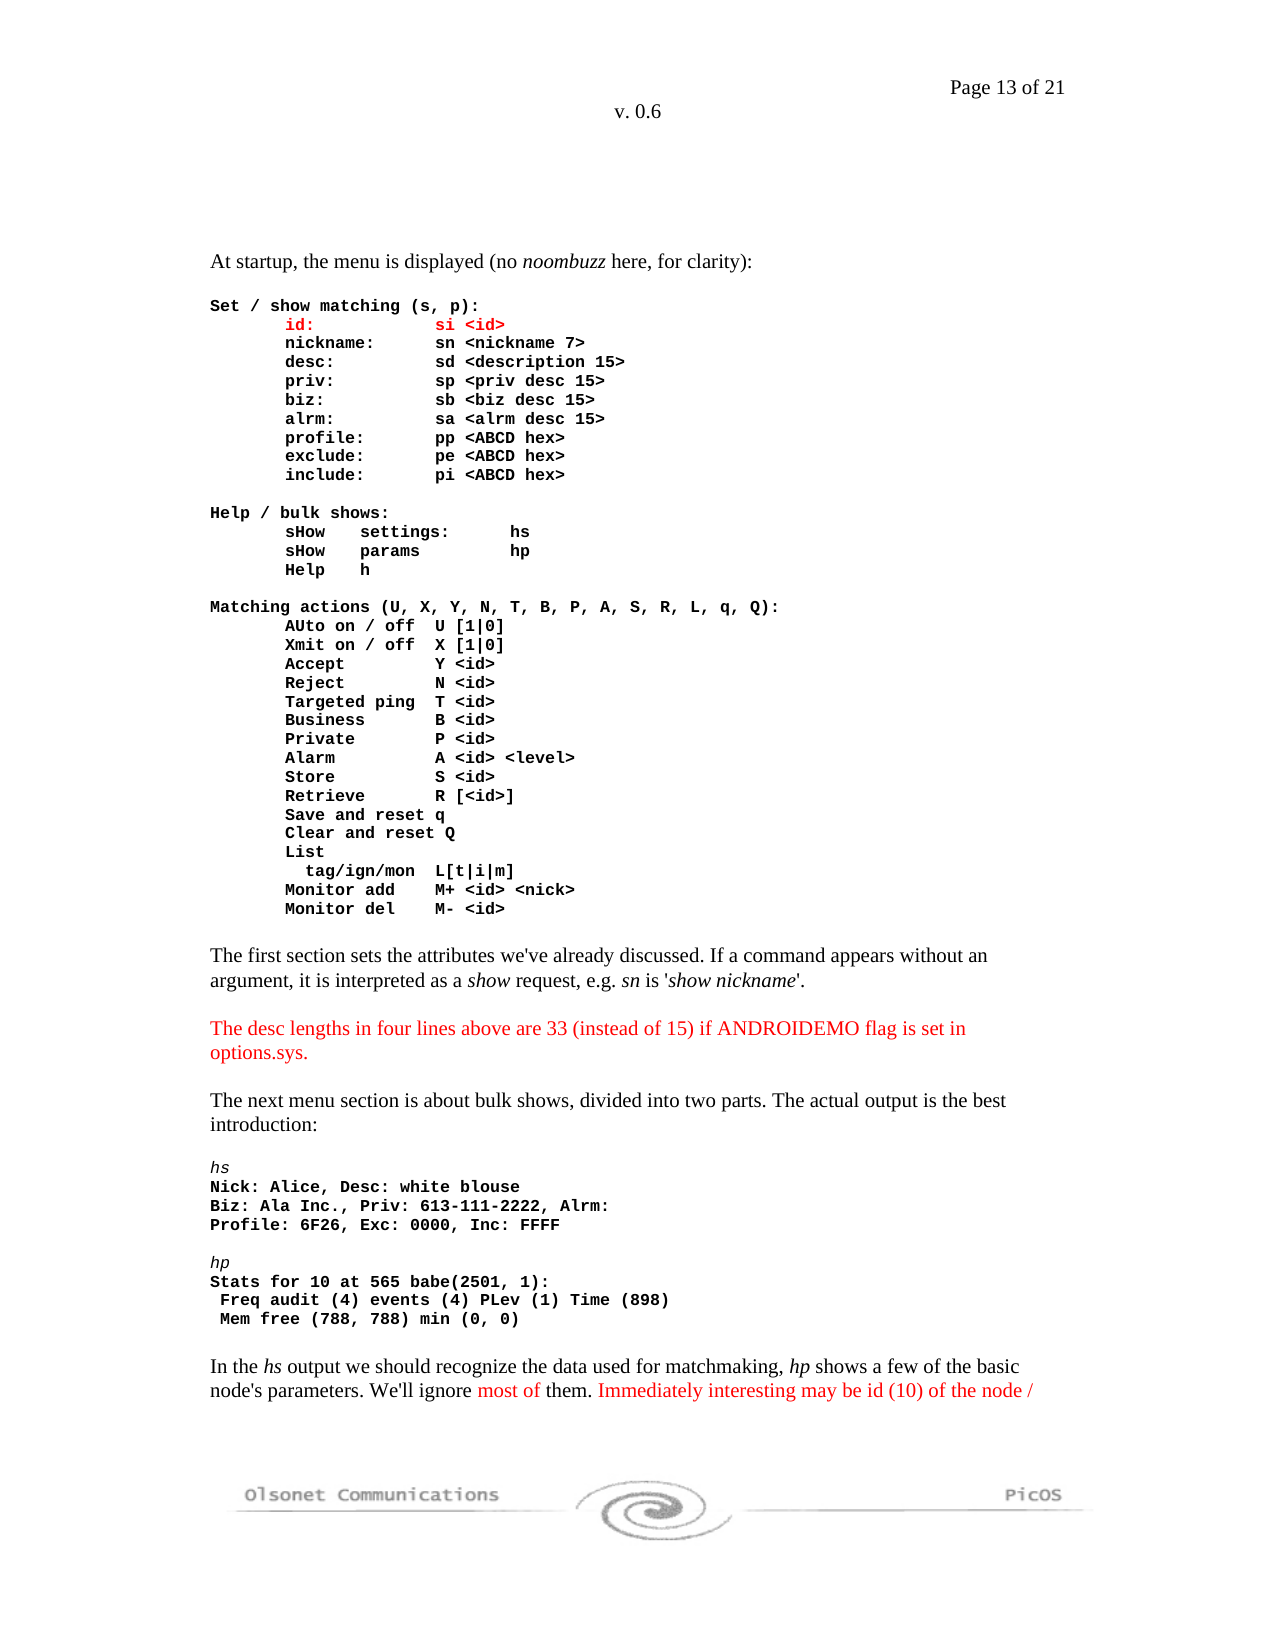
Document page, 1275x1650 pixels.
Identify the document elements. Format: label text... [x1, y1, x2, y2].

text Help / bulk shows: [210, 504, 1065, 523]
text Monitor del M- <id> [210, 901, 1065, 919]
text Matching actions (U, X, Y, N, T, B, P, A, S, R, L, q, Q): [210, 599, 1065, 618]
picture [226, 1464, 1094, 1566]
text Xmit on / off X [1|0] [210, 637, 1065, 655]
text hp [210, 1254, 1065, 1273]
text sHow params hp [210, 542, 1065, 561]
text Nick: Alice, Desc: white blouse [210, 1179, 1065, 1198]
text Profile: 6F26, Exc: 0000, Inc: FFFF [210, 1217, 1065, 1235]
text Set / show matching (s, p): [210, 297, 1065, 316]
text desc: sd <description 15> [210, 354, 1065, 373]
text The desc lengths in four lines above are 33 (instead of 15) if ANDROIDEMO flag is set in options.sys. [210, 1016, 1065, 1064]
text Clear and reset Q [210, 825, 1065, 844]
text Alarm A <id> <level> [210, 750, 1065, 768]
text In the hs output we should recognize the data used for matchmaking, hp shows a few of the basic node's parameters. We'll ignore most of them. Immediately interesting may be id (10) of the node / [210, 1354, 1065, 1402]
text List [210, 844, 1065, 863]
text Retrieve R [<id>] [210, 787, 1065, 806]
text profile: pp <ABCD hex> [210, 429, 1065, 448]
text exclude: pe <ABCD hex> [210, 448, 1065, 467]
text The first section sets the attributes we've already discussed. If a command appears without an argument, it is interpreted as a show request, e.g. sn is 'show nickname'. [210, 943, 1065, 992]
text Accept Y <id> [210, 655, 1065, 674]
text Monitor add M+ <id> <nick> [210, 882, 1065, 901]
text Freq audit (4) events (4) PLev (1) Time (898) [210, 1292, 1065, 1311]
text tag/ign/mon L[t|i|m] [210, 863, 1065, 882]
text Reject N <id> [210, 674, 1065, 693]
text Mem free (788, 788) min (0, 0) [210, 1311, 1065, 1330]
text include: pi <ABCD hex> [210, 467, 1065, 486]
text AUto on / off U [1|0] [210, 618, 1065, 637]
text hs [210, 1160, 1065, 1179]
text The next menu section is about bulk shows, divided into two parts. The actual output is the best introduction: [210, 1088, 1065, 1136]
text Store S <id> [210, 768, 1065, 787]
text nickname: sn <nickname 7> [210, 335, 1065, 354]
text biz: sb <biz desc 15> [210, 391, 1065, 410]
text id: si <id> [210, 316, 1065, 335]
text Save and reset q [210, 806, 1065, 825]
text At startup, the menu is displayed (no noombuzz here, for clarity): [210, 249, 1065, 273]
text Stats for 10 at 565 babe(2501, 1): [210, 1273, 1065, 1292]
text Help h [210, 561, 1065, 580]
text Biz: Ala Inc., Priv: 613-111-2222, Alrm: [210, 1198, 1065, 1217]
text Private P <id> [210, 731, 1065, 750]
text Business B <id> [210, 712, 1065, 731]
text priv: sp <priv desc 15> [210, 373, 1065, 391]
text Targeted ping T <id> [210, 693, 1065, 712]
text sHow settings: hs [210, 523, 1065, 542]
text alrm: sa <alrm desc 15> [210, 410, 1065, 429]
